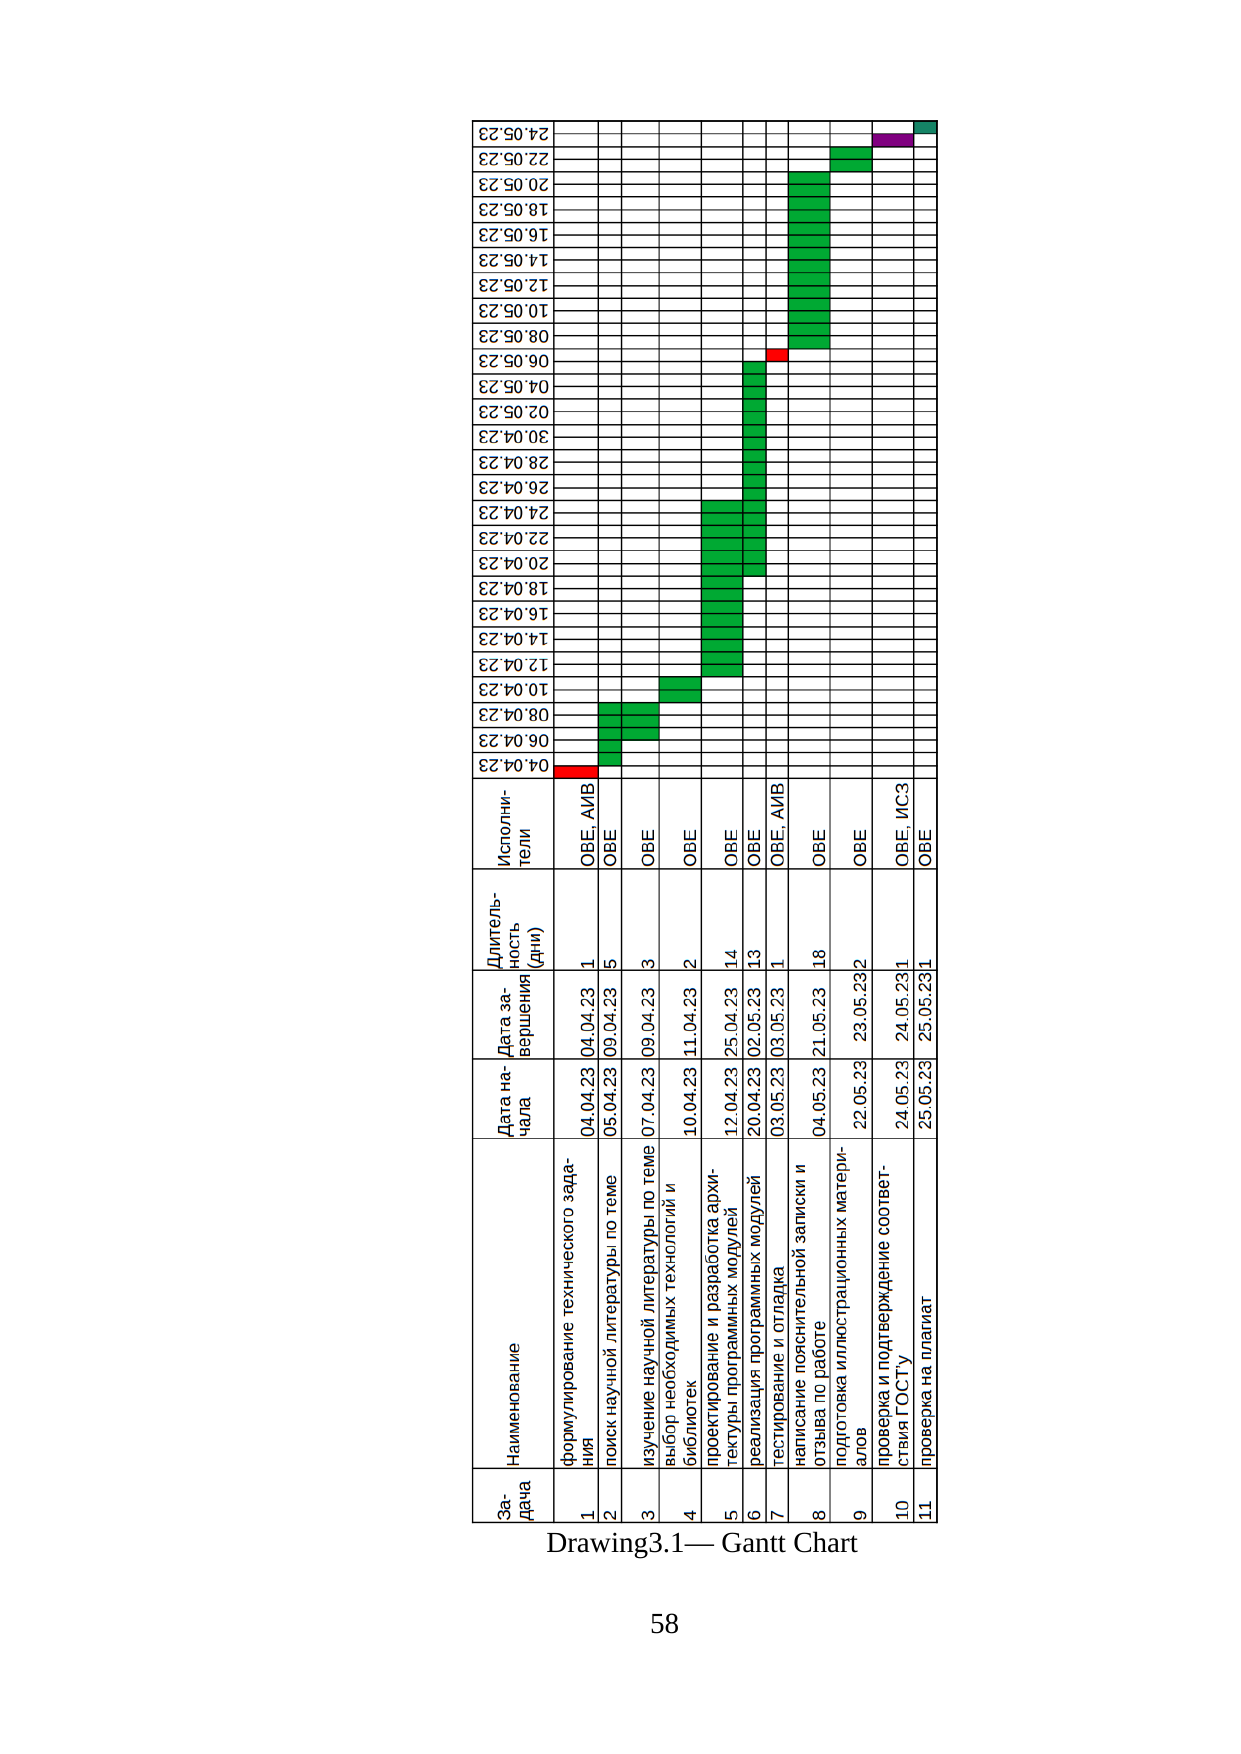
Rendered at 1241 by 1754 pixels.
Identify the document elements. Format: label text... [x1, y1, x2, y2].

text Drawing3.1— Gantt Chart [480, 1525, 923, 1558]
picture [464, 118, 939, 1525]
